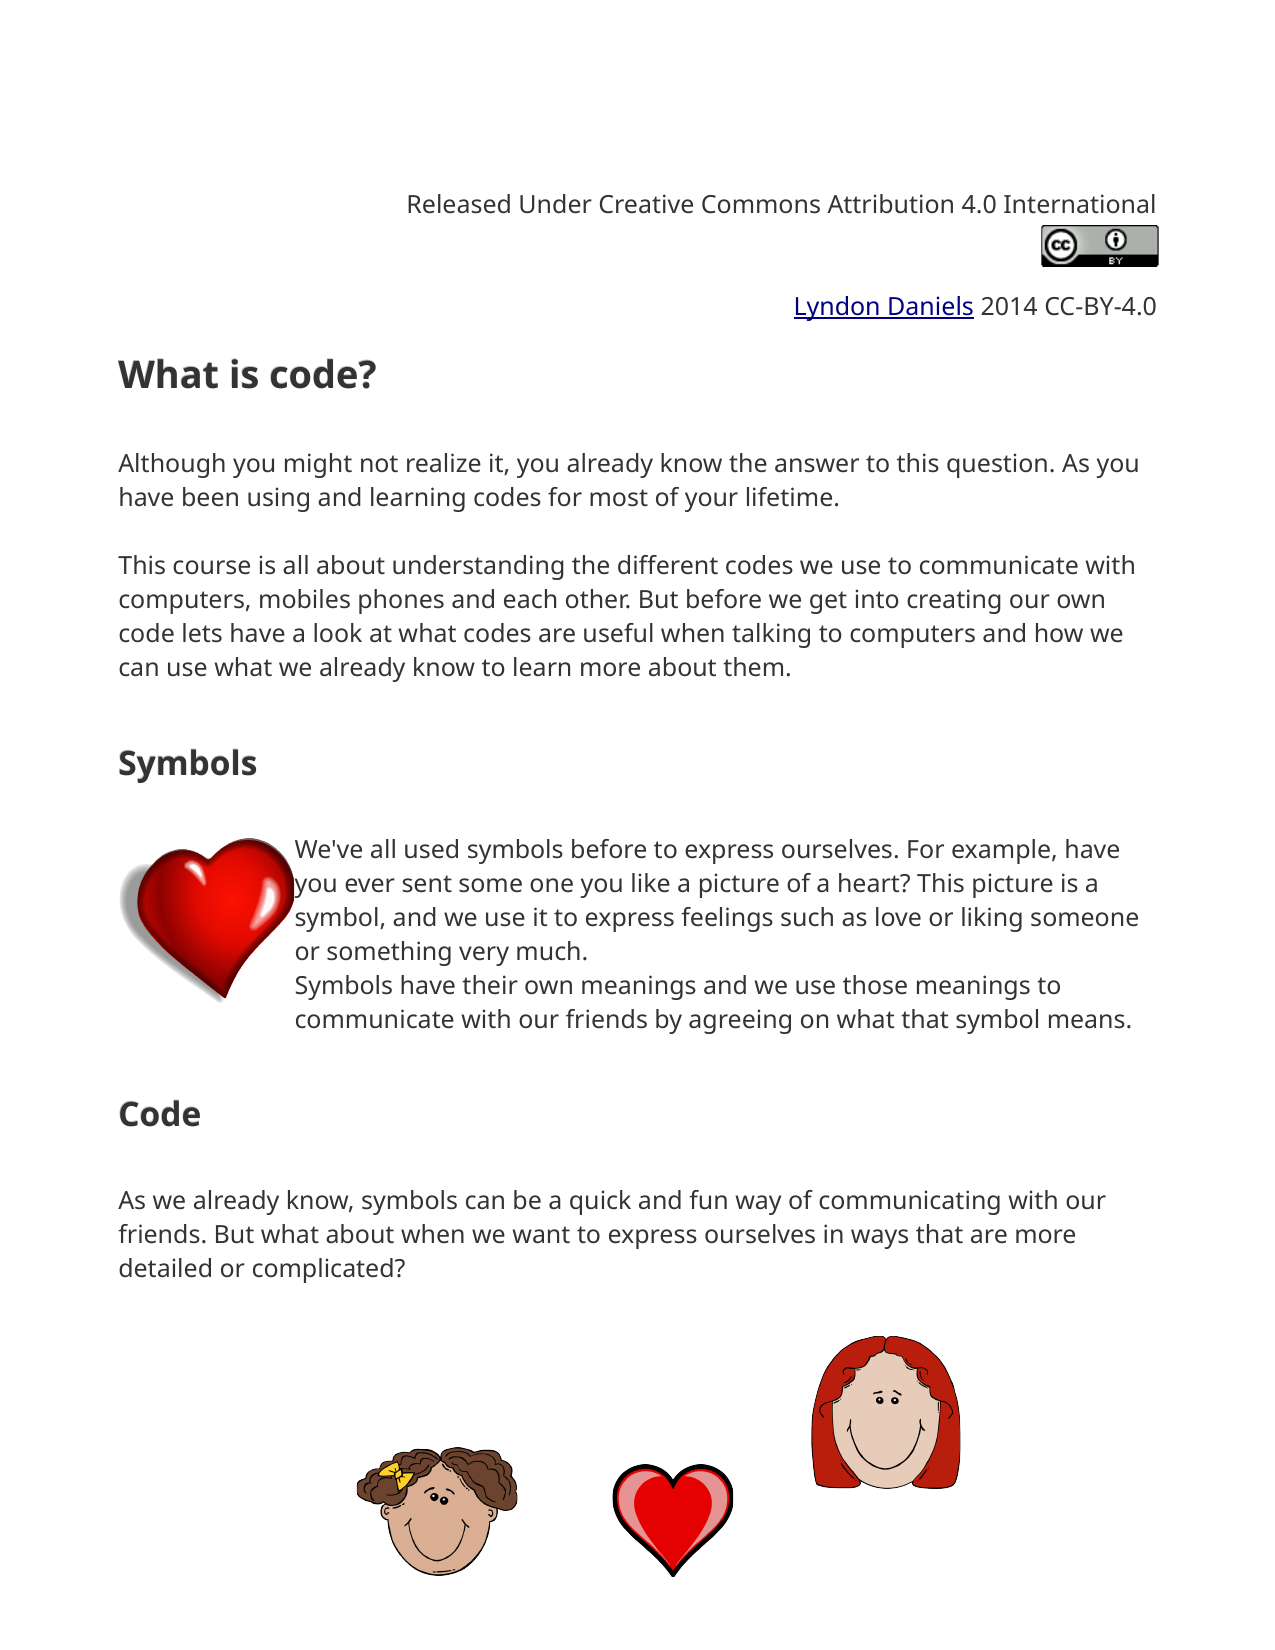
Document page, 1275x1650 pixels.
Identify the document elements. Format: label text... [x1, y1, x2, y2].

subtitle Symbols [118, 739, 1157, 785]
picture [1041, 225, 1159, 267]
text Symbols have their own meanings and we use those meanings to communicate with our friends by agreeing on what that symbol means. [118, 968, 1157, 1036]
text Released Under Creative Commons Attribution 4.0 International [118, 186, 1157, 220]
text Lyndon Daniels 2014 CC-BY-4.0 [118, 288, 1157, 322]
subtitle What is code? [118, 347, 1157, 399]
text Although you might not realize it, you already know the answer to this question. As you have been using and learning codes for most of your lifetime. [118, 446, 1157, 514]
picture [356, 1447, 518, 1576]
subtitle Code [118, 1091, 1157, 1136]
text As we already know, symbols can be a quick and fun way of communicating with our friends. But what about when we want to express ourselves in ways that are more detailed or complicated? [118, 1183, 1157, 1285]
picture [119, 838, 295, 1003]
picture [612, 1464, 734, 1577]
text We've all used symbols before to express ourselves. For example, have you ever sent some one you like a picture of a heart? This picture is a symbol, and we use it to express feelings such as love or liking someone or something very much. [118, 831, 1157, 968]
picture [811, 1336, 961, 1489]
text This course is all about understanding the different codes we use to communicate with computers, mobiles phones and each other. But before we get into creating our own code lets have a look at what codes are useful when talking to computers and how we can use what we already know to learn more about them. [118, 548, 1157, 684]
